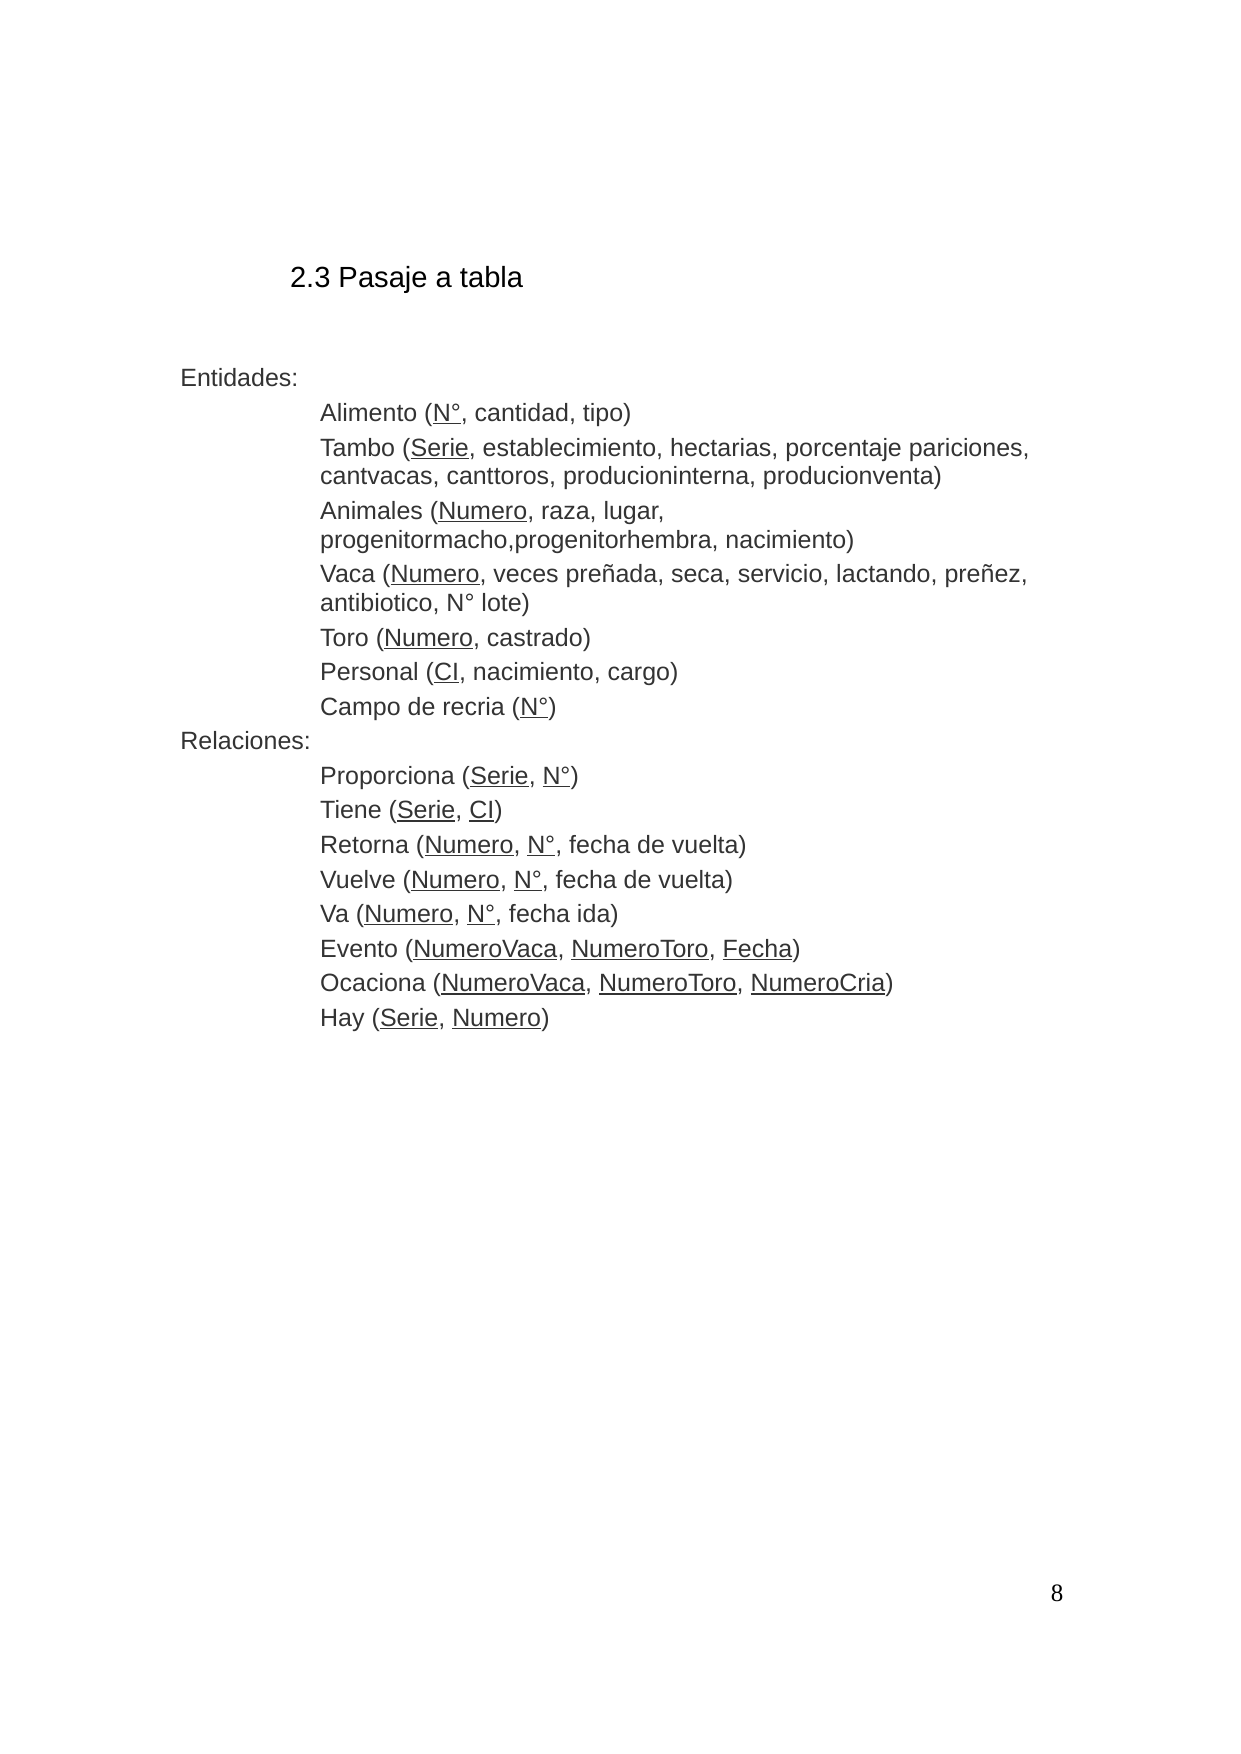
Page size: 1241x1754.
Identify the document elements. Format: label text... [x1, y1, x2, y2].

table_cell [177, 493, 317, 556]
table_cell [177, 689, 317, 723]
table_cell [177, 556, 317, 619]
list 2.3 Pasaje a tabla [252, 260, 1063, 293]
table_cell Tambo (Serie, establecimiento, hectarias, porcentaje pariciones, cantvacas, canttoros, producioninterna, producionventa) [317, 430, 1063, 493]
table_cell Toro (Numero, castrado) [317, 620, 1063, 654]
table_cell [177, 862, 317, 896]
table_cell Retorna (Numero, N°, fecha de vuelta) [317, 827, 1063, 862]
table_cell Proporciona (Serie, N°) [317, 758, 1063, 792]
table_cell Va (Numero, N°, fecha ida) [317, 896, 1063, 931]
table_cell Campo de recria (N°) [317, 689, 1063, 723]
table_cell Personal (CI, nacimiento, cargo) [317, 654, 1063, 689]
table_cell [177, 931, 317, 965]
table_cell [177, 1000, 317, 1034]
table_cell Animales (Numero, raza, lugar, progenitormacho,progenitorhembra, nacimiento) [317, 493, 1063, 556]
table_cell [177, 395, 317, 429]
table_cell [177, 896, 317, 931]
table_cell Tiene (Serie, CI) [317, 793, 1063, 827]
table_cell [177, 430, 317, 493]
table_cell Relaciones: [177, 723, 317, 758]
table_cell [177, 793, 317, 827]
table_cell [177, 827, 317, 862]
table_cell [317, 723, 1063, 758]
table_cell Vaca (Numero, veces preñada, seca, servicio, lactando, preñez, antibiotico, N° lote) [317, 556, 1063, 619]
table_cell [177, 965, 317, 1000]
table_cell Vuelve (Numero, N°, fecha de vuelta) [317, 862, 1063, 896]
table_cell [177, 654, 317, 689]
table_header [317, 360, 1063, 395]
table_header Entidades: [177, 360, 317, 395]
table_cell [177, 620, 317, 654]
table_cell Alimento (N°, cantidad, tipo) [317, 395, 1063, 429]
table_cell Evento (NumeroVaca, NumeroToro, Fecha) [317, 931, 1063, 965]
table_cell Hay (Serie, Numero) [317, 1000, 1063, 1034]
table_cell [177, 758, 317, 792]
table_cell Ocaciona (NumeroVaca, NumeroToro, NumeroCria) [317, 965, 1063, 1000]
